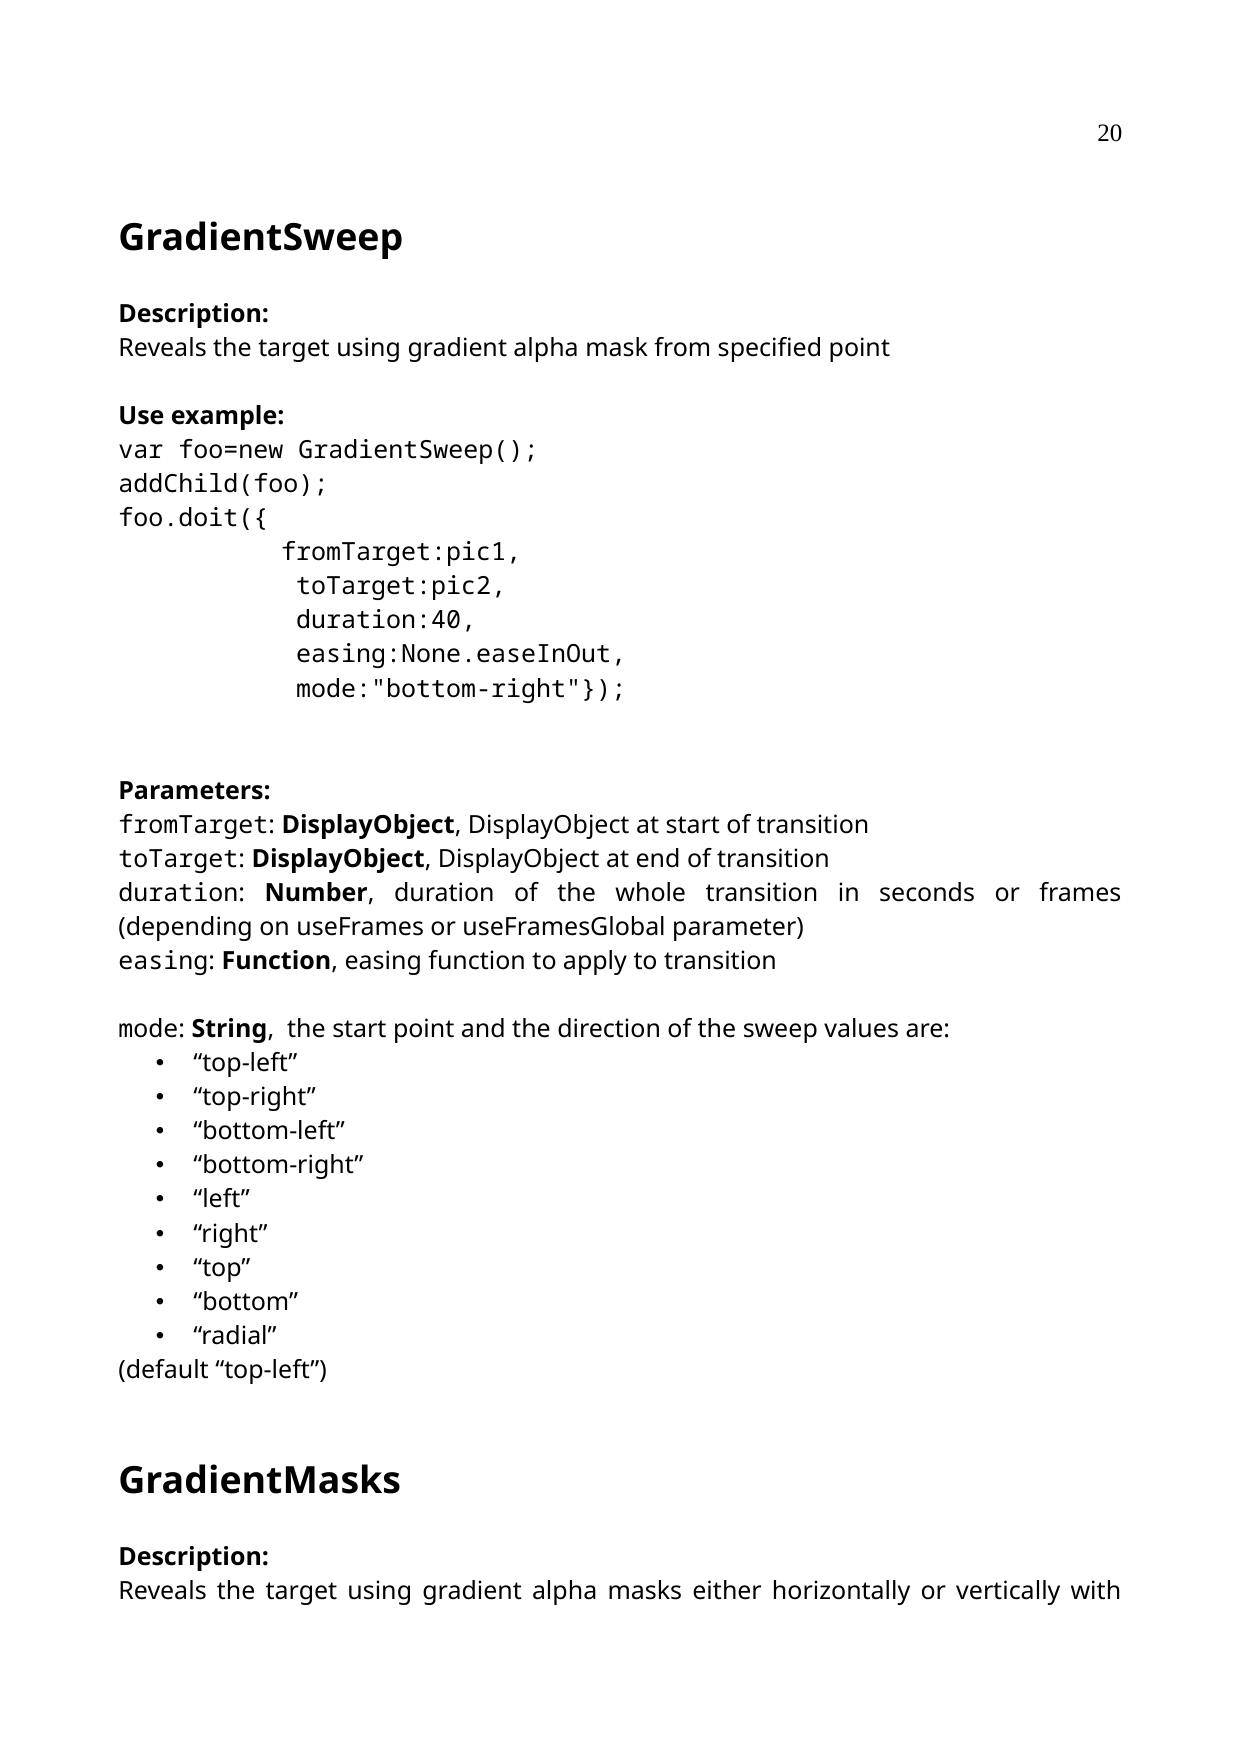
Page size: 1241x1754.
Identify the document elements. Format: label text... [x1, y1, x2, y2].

text Reveals the target using gradient alpha mask from specified point [118, 329, 1122, 364]
text easing: Function, easing function to apply to transition [118, 943, 1122, 977]
text mode: String, the start point and the direction of the sweep values are: [118, 1011, 1122, 1045]
text (default “top-left”) [118, 1351, 1122, 1386]
text Parameters: [118, 772, 1122, 806]
text easing:None.easeInOut, [118, 636, 1122, 670]
text toTarget:pic2, [118, 568, 1122, 602]
text duration: Number, duration of the whole transition in seconds or frames (depending on useFrames or useFramesGlobal parameter) [118, 874, 1122, 943]
text Description: [118, 1539, 1122, 1573]
list “bottom-left” [156, 1113, 1122, 1147]
text duration:40, [118, 602, 1122, 636]
list “left” [156, 1181, 1122, 1215]
text var foo=new GradientSweep(); [118, 432, 1122, 466]
text Reveals the target using gradient alpha masks either horizontally or vertically with [118, 1573, 1122, 1607]
text fromTarget:pic1, [118, 534, 1122, 568]
text toTarget: DisplayObject, DisplayObject at end of transition [118, 841, 1122, 874]
text GradientSweep [118, 210, 1122, 261]
list “top-right” [156, 1079, 1122, 1113]
text foo.doit({ [118, 500, 1122, 534]
list “top” [156, 1249, 1122, 1283]
list “right” [156, 1215, 1122, 1249]
list “radial” [156, 1317, 1122, 1351]
list “top-left” [156, 1045, 1122, 1079]
text GradientMasks [118, 1454, 1122, 1505]
text mode:"bottom-right"}); [118, 670, 1122, 704]
text fromTarget: DisplayObject, DisplayObject at start of transition [118, 806, 1122, 841]
text Description: [118, 296, 1122, 329]
list “bottom” [156, 1283, 1122, 1317]
text Use example: [118, 398, 1122, 432]
text addChild(foo); [118, 466, 1122, 500]
list “bottom-right” [156, 1147, 1122, 1181]
